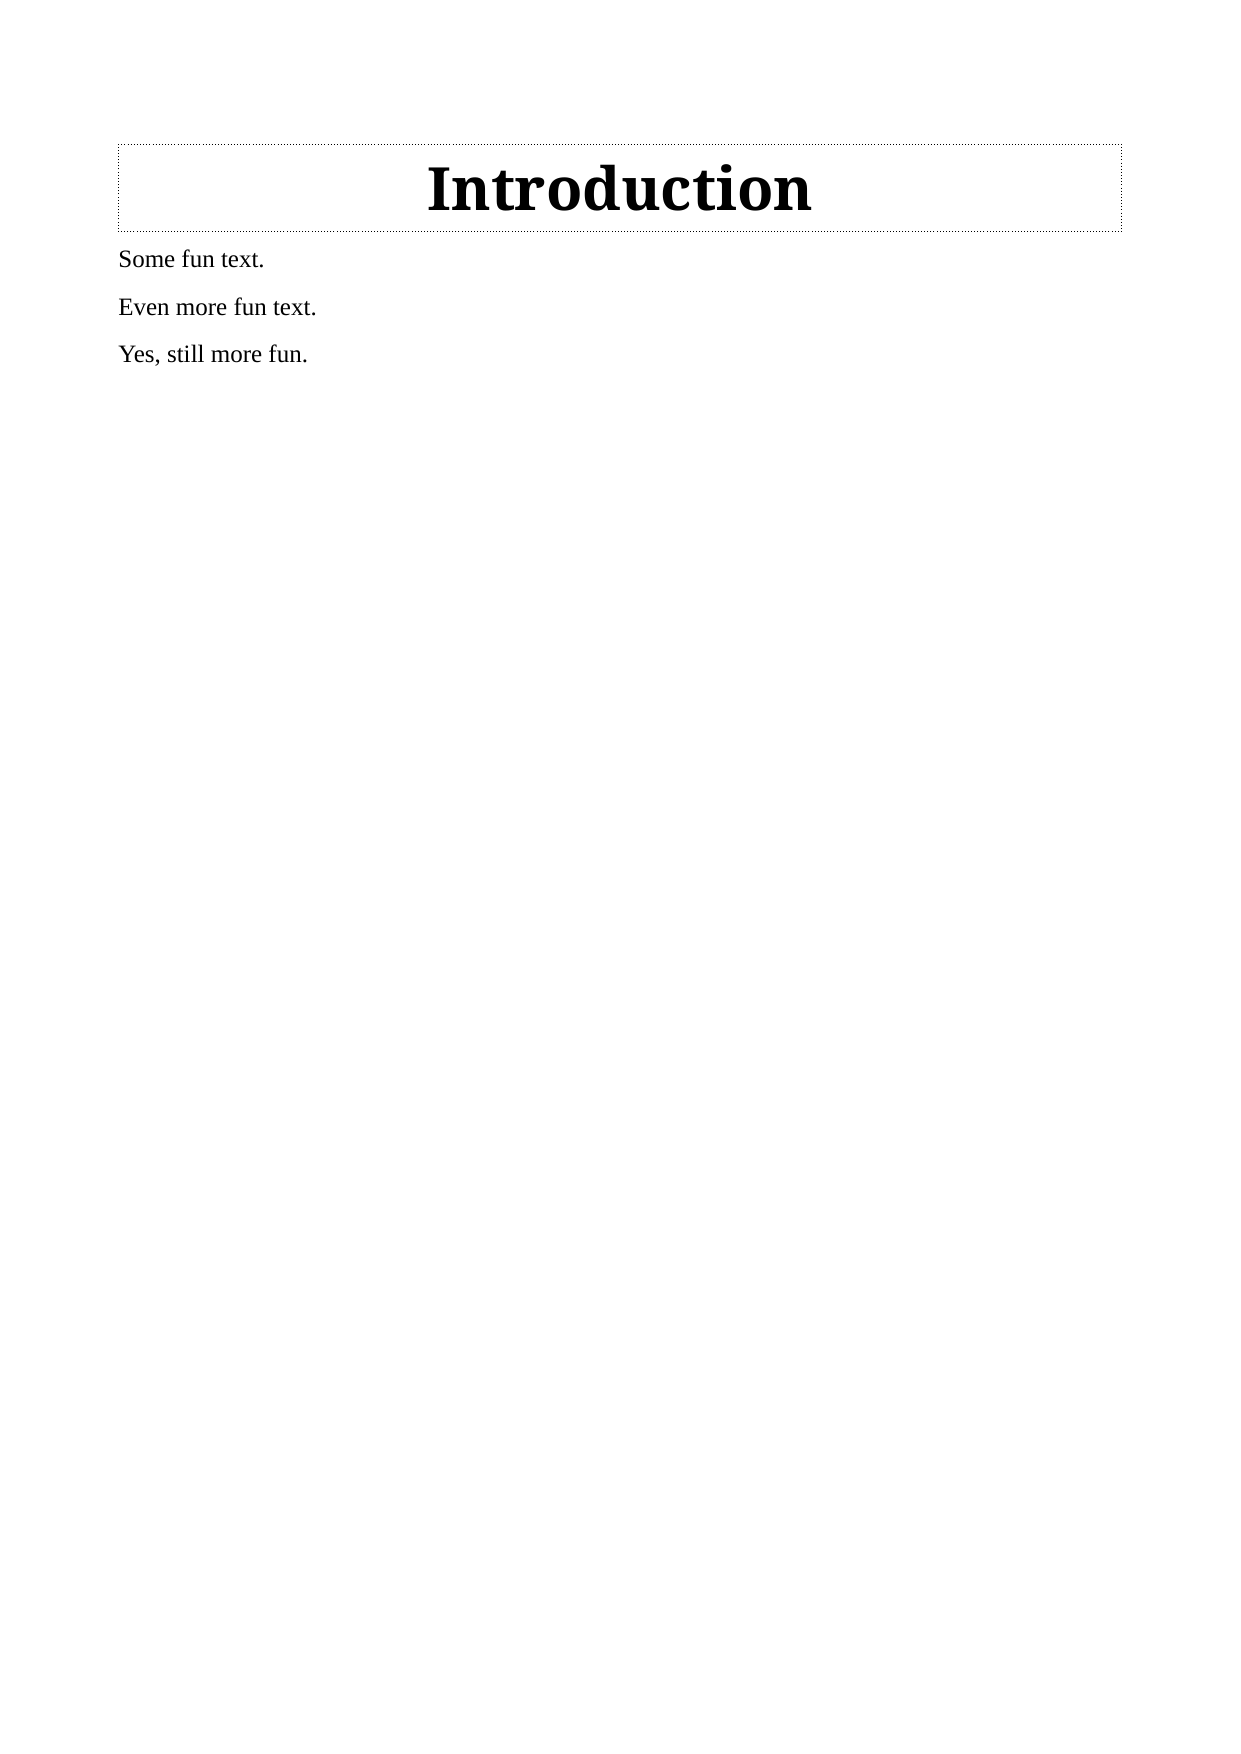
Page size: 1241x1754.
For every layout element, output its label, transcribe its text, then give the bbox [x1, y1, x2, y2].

subtitle Even more fun text. [118, 292, 1122, 320]
subtitle Yes, still more fun. [118, 339, 1122, 368]
title Introduction [118, 144, 1122, 232]
text Some fun text. [118, 244, 1122, 273]
